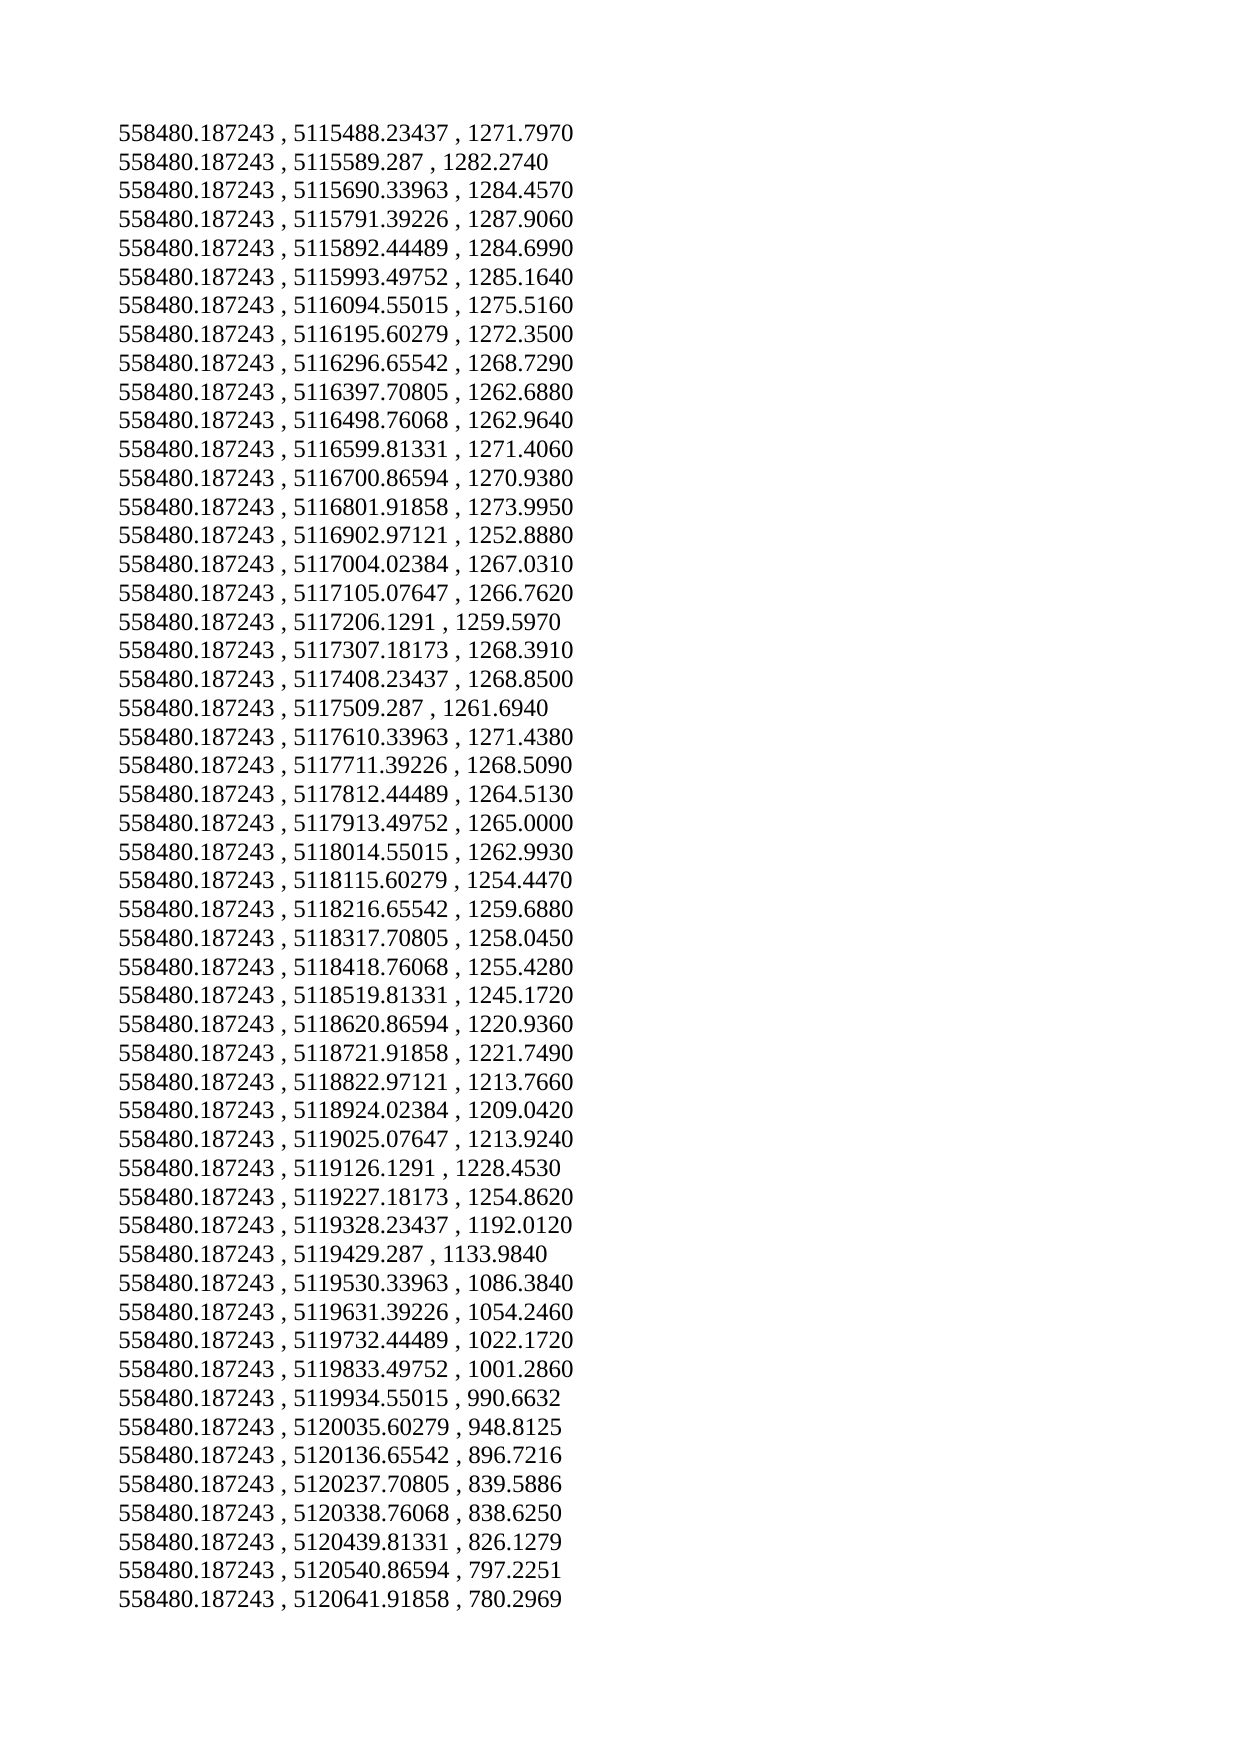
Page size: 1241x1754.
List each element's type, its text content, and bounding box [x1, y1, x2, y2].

text 558480.187243 , 5117812.44489 , 1264.5130 [118, 779, 1122, 808]
text 558480.187243 , 5119833.49752 , 1001.2860 [118, 1354, 1122, 1383]
text 558480.187243 , 5120540.86594 , 797.2251 [118, 1556, 1122, 1584]
text 558480.187243 , 5118115.60279 , 1254.4470 [118, 866, 1122, 894]
text 558480.187243 , 5115589.287 , 1282.2740 [118, 147, 1122, 176]
text 558480.187243 , 5120035.60279 , 948.8125 [118, 1412, 1122, 1441]
text 558480.187243 , 5115993.49752 , 1285.1640 [118, 262, 1122, 291]
text 558480.187243 , 5118418.76068 , 1255.4280 [118, 952, 1122, 981]
text 558480.187243 , 5115690.33963 , 1284.4570 [118, 176, 1122, 204]
text 558480.187243 , 5116801.91858 , 1273.9950 [118, 492, 1122, 521]
text 558480.187243 , 5116195.60279 , 1272.3500 [118, 319, 1122, 348]
text 558480.187243 , 5117105.07647 , 1266.7620 [118, 578, 1122, 607]
text 558480.187243 , 5118014.55015 , 1262.9930 [118, 837, 1122, 866]
text 558480.187243 , 5116397.70805 , 1262.6880 [118, 377, 1122, 406]
text 558480.187243 , 5118924.02384 , 1209.0420 [118, 1096, 1122, 1124]
text 558480.187243 , 5117913.49752 , 1265.0000 [118, 808, 1122, 837]
text 558480.187243 , 5120136.65542 , 896.7216 [118, 1441, 1122, 1469]
text 558480.187243 , 5119934.55015 , 990.6632 [118, 1383, 1122, 1412]
text 558480.187243 , 5117408.23437 , 1268.8500 [118, 664, 1122, 693]
text 558480.187243 , 5119328.23437 , 1192.0120 [118, 1211, 1122, 1239]
text 558480.187243 , 5119732.44489 , 1022.1720 [118, 1326, 1122, 1354]
text 558480.187243 , 5117610.33963 , 1271.4380 [118, 722, 1122, 751]
text 558480.187243 , 5119530.33963 , 1086.3840 [118, 1268, 1122, 1297]
text 558480.187243 , 5118317.70805 , 1258.0450 [118, 923, 1122, 952]
text 558480.187243 , 5120641.91858 , 780.2969 [118, 1584, 1122, 1613]
text 558480.187243 , 5115791.39226 , 1287.9060 [118, 204, 1122, 233]
text 558480.187243 , 5119631.39226 , 1054.2460 [118, 1297, 1122, 1326]
text 558480.187243 , 5116296.65542 , 1268.7290 [118, 348, 1122, 377]
text 558480.187243 , 5115892.44489 , 1284.6990 [118, 233, 1122, 262]
text 558480.187243 , 5117206.1291 , 1259.5970 [118, 607, 1122, 636]
text 558480.187243 , 5119429.287 , 1133.9840 [118, 1239, 1122, 1268]
text 558480.187243 , 5117509.287 , 1261.6940 [118, 693, 1122, 722]
text 558480.187243 , 5120338.76068 , 838.6250 [118, 1498, 1122, 1527]
text 558480.187243 , 5116094.55015 , 1275.5160 [118, 291, 1122, 319]
text 558480.187243 , 5118620.86594 , 1220.9360 [118, 1009, 1122, 1038]
text 558480.187243 , 5120237.70805 , 839.5886 [118, 1469, 1122, 1498]
text 558480.187243 , 5120439.81331 , 826.1279 [118, 1527, 1122, 1556]
text 558480.187243 , 5117004.02384 , 1267.0310 [118, 549, 1122, 578]
text 558480.187243 , 5115488.23437 , 1271.7970 [118, 118, 1122, 147]
text 558480.187243 , 5116498.76068 , 1262.9640 [118, 406, 1122, 434]
text 558480.187243 , 5116902.97121 , 1252.8880 [118, 521, 1122, 549]
text 558480.187243 , 5117711.39226 , 1268.5090 [118, 751, 1122, 779]
text 558480.187243 , 5118721.91858 , 1221.7490 [118, 1038, 1122, 1067]
text 558480.187243 , 5119025.07647 , 1213.9240 [118, 1124, 1122, 1153]
text 558480.187243 , 5119126.1291 , 1228.4530 [118, 1153, 1122, 1182]
text 558480.187243 , 5118822.97121 , 1213.7660 [118, 1067, 1122, 1096]
text 558480.187243 , 5116599.81331 , 1271.4060 [118, 434, 1122, 463]
text 558480.187243 , 5119227.18173 , 1254.8620 [118, 1182, 1122, 1211]
text 558480.187243 , 5117307.18173 , 1268.3910 [118, 636, 1122, 664]
text 558480.187243 , 5118519.81331 , 1245.1720 [118, 981, 1122, 1009]
text 558480.187243 , 5118216.65542 , 1259.6880 [118, 894, 1122, 923]
text 558480.187243 , 5116700.86594 , 1270.9380 [118, 463, 1122, 492]
